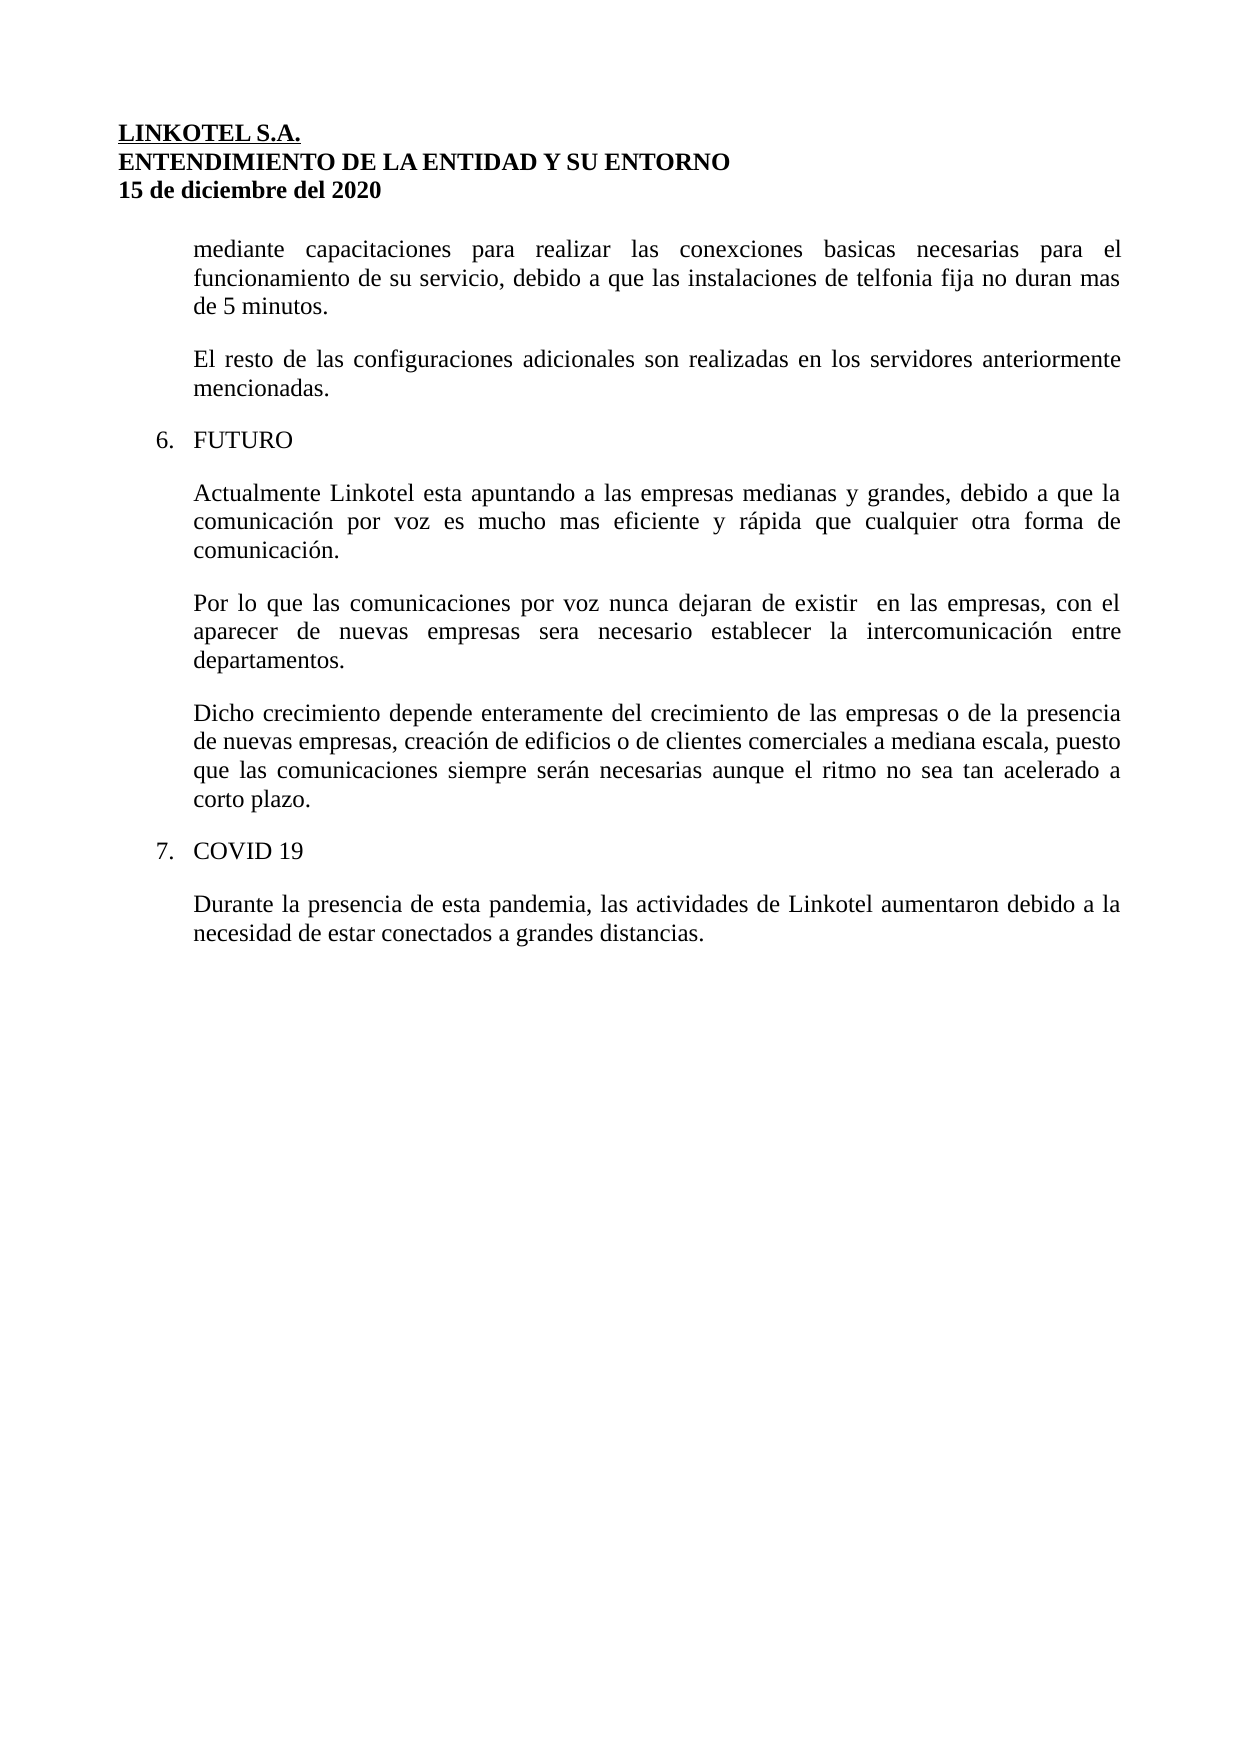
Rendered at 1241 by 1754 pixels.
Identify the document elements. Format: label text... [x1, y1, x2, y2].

list Por lo que las comunicaciones por voz nunca dejaran de existir en las empresas, con el aparecer de nuevas empresas sera necesario establecer la intercomunicación entre departamentos. [156, 588, 1122, 674]
list Durante la presencia de esta pandemia, las actividades de Linkotel aumentaron debido a la necesidad de estar conectados a grandes distancias. [156, 889, 1122, 946]
list COVID 19 [156, 836, 1122, 865]
list El resto de las configuraciones adicionales son realizadas en los servidores anteriormente mencionadas. [156, 344, 1122, 401]
list Actualmente Linkotel esta apuntando a las empresas medianas y grandes, debido a que la comunicación por voz es mucho mas eficiente y rápida que cualquier otra forma de comunicación. [156, 478, 1122, 564]
list FUTURO [156, 425, 1122, 454]
list mediante capacitaciones para realizar las conexciones basicas necesarias para el funcionamiento de su servicio, debido a que las instalaciones de telfonia fija no duran mas de 5 minutos. [156, 234, 1122, 320]
list Dicho crecimiento depende enteramente del crecimiento de las empresas o de la presencia de nuevas empresas, creación de edificios o de clientes comerciales a mediana escala, puesto que las comunicaciones siempre serán necesarias aunque el ritmo no sea tan acelerado a corto plazo. [156, 698, 1122, 813]
